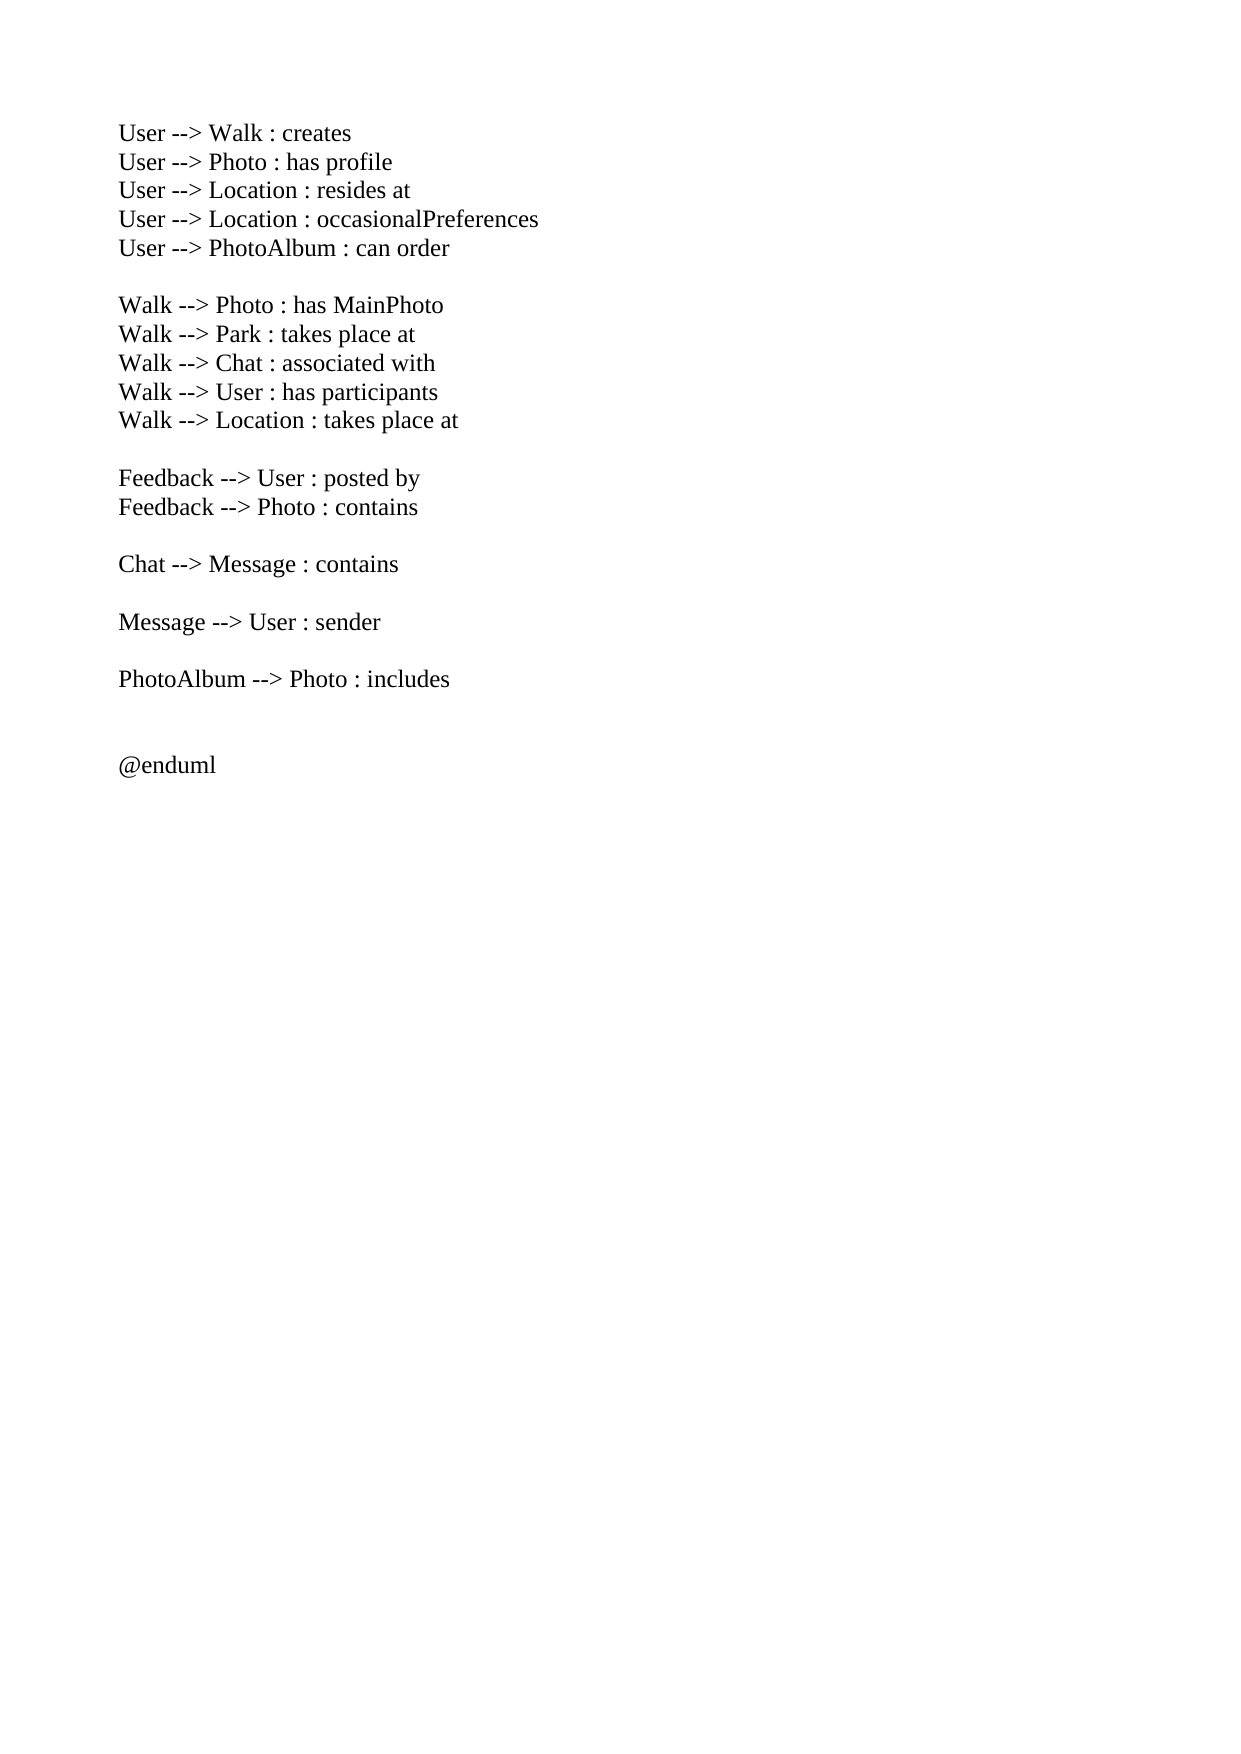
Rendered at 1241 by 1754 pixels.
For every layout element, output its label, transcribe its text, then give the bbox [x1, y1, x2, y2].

text User --> Walk : creates User --> Photo : has profile User --> Location : resides at User --> Location : occasionalPreferences User --> PhotoAlbum : can order Walk --> Photo : has MainPhoto Walk --> Park : takes place at Walk --> Chat : associated with Walk --> User : has participants Walk --> Location : takes place at Feedback --> User : posted by Feedback --> Photo : contains Chat --> Message : contains Message --> User : sender PhotoAlbum --> Photo : includes @enduml [118, 118, 1122, 779]
